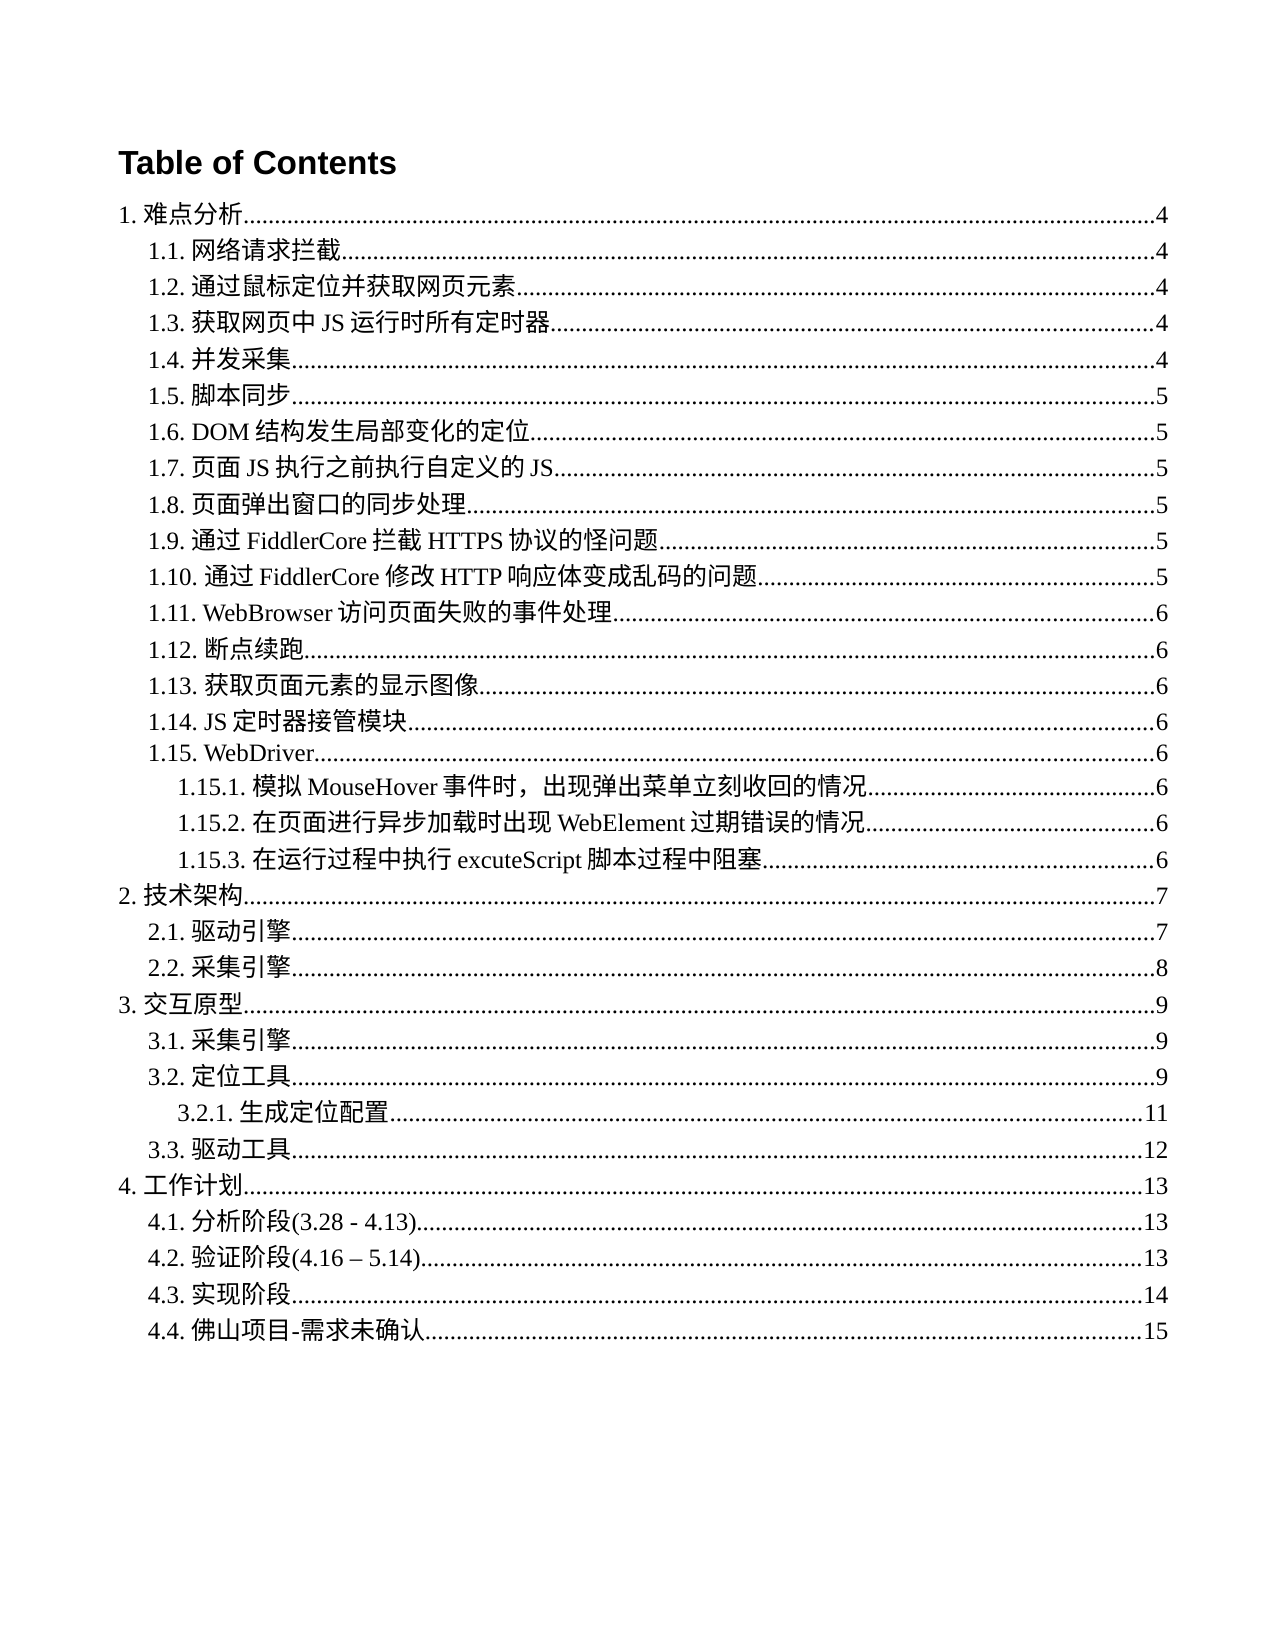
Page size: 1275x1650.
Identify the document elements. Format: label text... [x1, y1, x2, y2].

text 1.11. WebBrowser访问页面失败的事件处理 6 [148, 593, 1168, 629]
text 3.2.1. 生成定位配置 11 [177, 1093, 1168, 1129]
text 1.15. WebDriver 6 [148, 738, 1168, 767]
text 1. 难点分析 4 [118, 194, 1168, 230]
text 1.3. 获取网页中JS运行时所有定时器 4 [148, 303, 1168, 339]
text 4.1. 分析阶段(3.28 - 4.13) 13 [148, 1202, 1168, 1238]
text 1.15.3. 在运行过程中执行excuteScript脚本过程中阻塞 6 [177, 839, 1168, 875]
text 1.9. 通过FiddlerCore拦截HTTPS协议的怪问题 5 [148, 520, 1168, 557]
text 4.2. 验证阶段(4.16 – 5.14) 13 [148, 1238, 1168, 1274]
text 3.3. 驱动工具 12 [148, 1129, 1168, 1165]
text 3.2. 定位工具 9 [148, 1057, 1168, 1093]
text 1.10. 通过FiddlerCore修改HTTP响应体变成乱码的问题 5 [148, 557, 1168, 593]
text 1.5. 脚本同步 5 [148, 375, 1168, 412]
text 1.14. JS定时器接管模块 6 [148, 702, 1168, 738]
text 1.8. 页面弹出窗口的同步处理 5 [148, 484, 1168, 520]
subtitle Table of Contents [118, 143, 1168, 182]
text 1.4. 并发采集 4 [148, 339, 1168, 375]
text 1.7. 页面JS执行之前执行自定义的JS 5 [148, 448, 1168, 484]
text 1.2. 通过鼠标定位并获取网页元素 4 [148, 267, 1168, 303]
text 2. 技术架构 7 [118, 875, 1168, 912]
text 2.2. 采集引擎 8 [148, 948, 1168, 984]
text 1.12. 断点续跑 6 [148, 629, 1168, 665]
text 4. 工作计划 13 [118, 1165, 1168, 1202]
text 1.15.1. 模拟MouseHover事件时，出现弹出菜单立刻收回的情况 6 [177, 767, 1168, 803]
text 2.1. 驱动引擎 7 [148, 912, 1168, 948]
text 3.1. 采集引擎 9 [148, 1020, 1168, 1057]
text 1.13. 获取页面元素的显示图像 6 [148, 665, 1168, 702]
text 1.15.2. 在页面进行异步加载时出现WebElement过期错误的情况 6 [177, 803, 1168, 839]
text 3. 交互原型 9 [118, 984, 1168, 1020]
text 1.6. DOM结构发生局部变化的定位 5 [148, 412, 1168, 448]
text 4.3. 实现阶段 14 [148, 1274, 1168, 1310]
text 4.4. 佛山项目-需求未确认 15 [148, 1310, 1168, 1347]
text 1.1. 网络请求拦截 4 [148, 230, 1168, 267]
